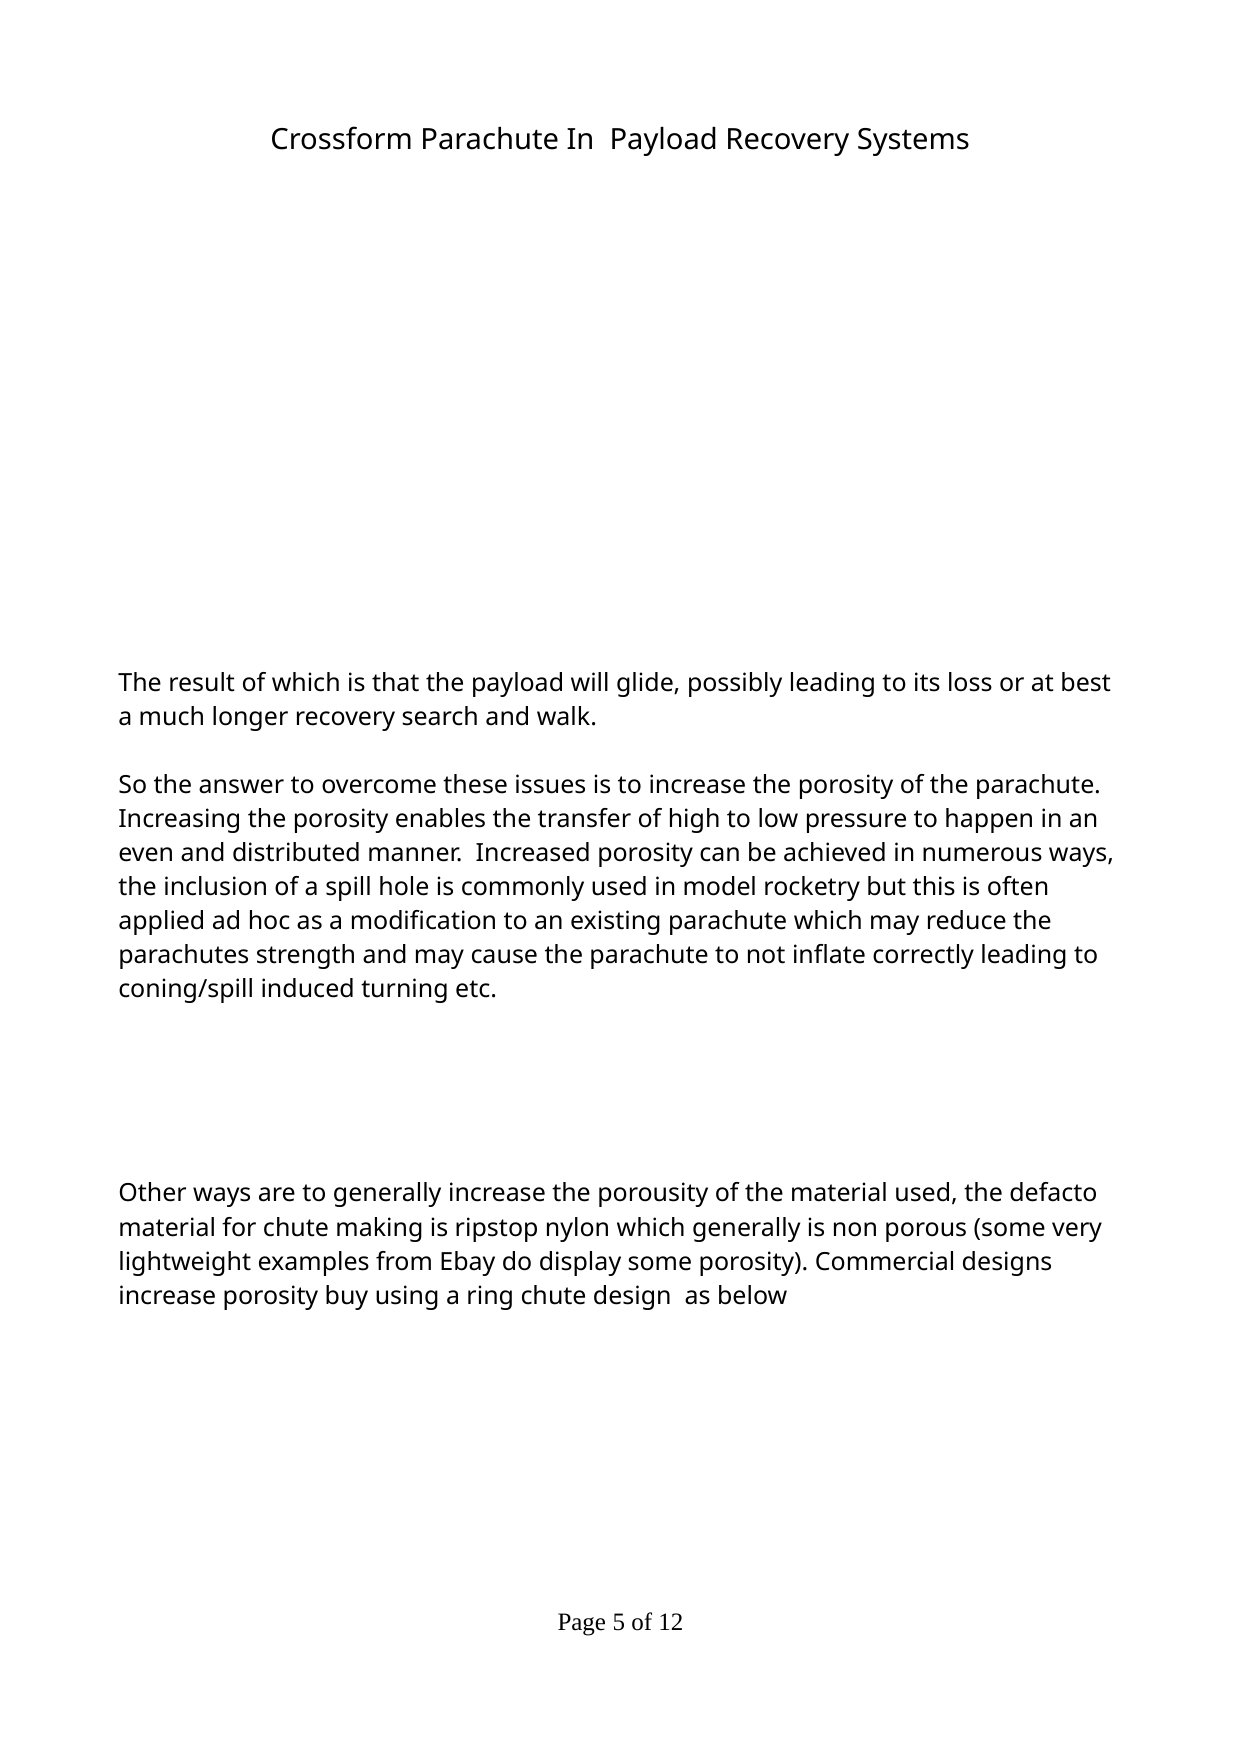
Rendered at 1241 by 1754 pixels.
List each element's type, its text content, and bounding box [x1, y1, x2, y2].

text So the answer to overcome these issues is to increase the porosity of the parachute. Increasing the porosity enables the transfer of high to low pressure to happen in an even and distributed manner. Increased porosity can be achieved in numerous ways, the inclusion of a spill hole is commonly used in model rocketry but this is often applied ad hoc as a modification to an existing parachute which may reduce the parachutes strength and may cause the parachute to not inflate correctly leading to coning/spill induced turning etc. [118, 766, 1122, 1005]
text The result of which is that the payload will glide, possibly leading to its loss or at best a much longer recovery search and walk. [118, 664, 1122, 732]
text Other ways are to generally increase the porousity of the material used, the defacto material for chute making is ripstop nylon which generally is non porous (some very lightweight examples from Ebay do display some porosity). Commercial designs increase porosity buy using a ring chute design as below [118, 1175, 1122, 1311]
